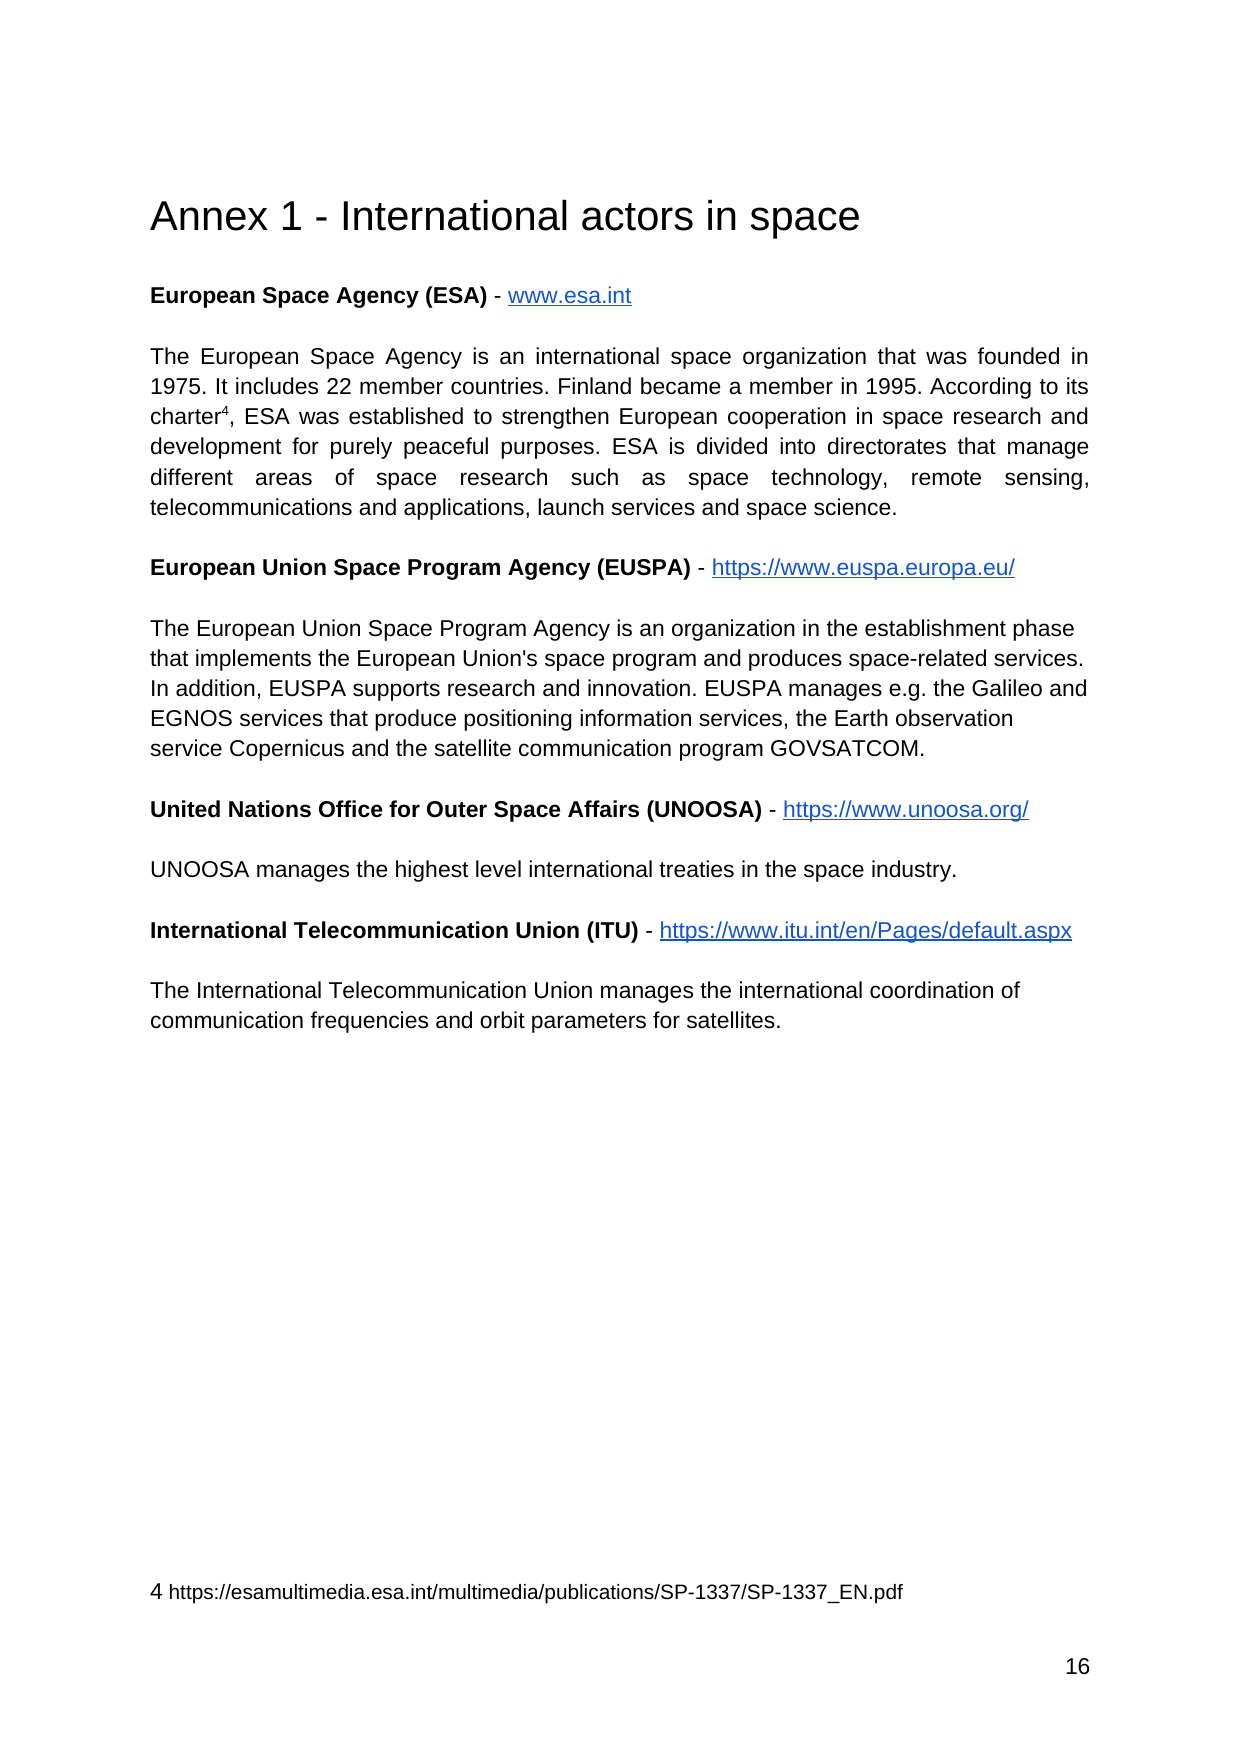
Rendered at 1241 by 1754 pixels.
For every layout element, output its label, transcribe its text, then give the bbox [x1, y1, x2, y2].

text The European Union Space Program Agency is an organization in the establishment phase that implements the European Union's space program and produces space-related services. In addition, EUSPA supports research and innovation. EUSPA manages e.g. the Galileo and EGNOS services that produce positioning information services, the Earth observation service Copernicus and the satellite communication program GOVSATCOM. [150, 614, 1090, 762]
subtitle Annex 1 - International actors in space [150, 192, 1090, 239]
text https://esamultimedia.esa.int/multimedia/publications/SP-1337/SP-1337_EN.pdf [150, 1578, 1090, 1604]
text UNOOSA manages the highest level international treaties in the space industry. [150, 856, 1090, 883]
text International Telecommunication Union (ITU) - https://www.itu.int/en/Pages/default.aspx [150, 917, 1090, 943]
text European Space Agency (ESA) - www.esa.int [150, 282, 1090, 309]
text The International Telecommunication Union manages the international coordination of communication frequencies and orbit parameters for satellites. [150, 977, 1090, 1034]
text European Union Space Program Agency (EUSPA) - https://www.euspa.europa.eu/ [150, 554, 1090, 581]
text United Nations Office for Outer Space Affairs (UNOOSA) - https://www.unoosa.org/ [150, 796, 1090, 822]
text The European Space Agency is an international space organization that was founded in 1975. It includes 22 member countries. Finland became a member in 1995. According to its charter, ESA was established to strengthen European cooperation in space research and development for purely peaceful purposes. ESA is divided into directorates that manage different areas of space research such as space technology, remote sensing, telecommunications and applications, launch services and space science. [150, 343, 1090, 520]
